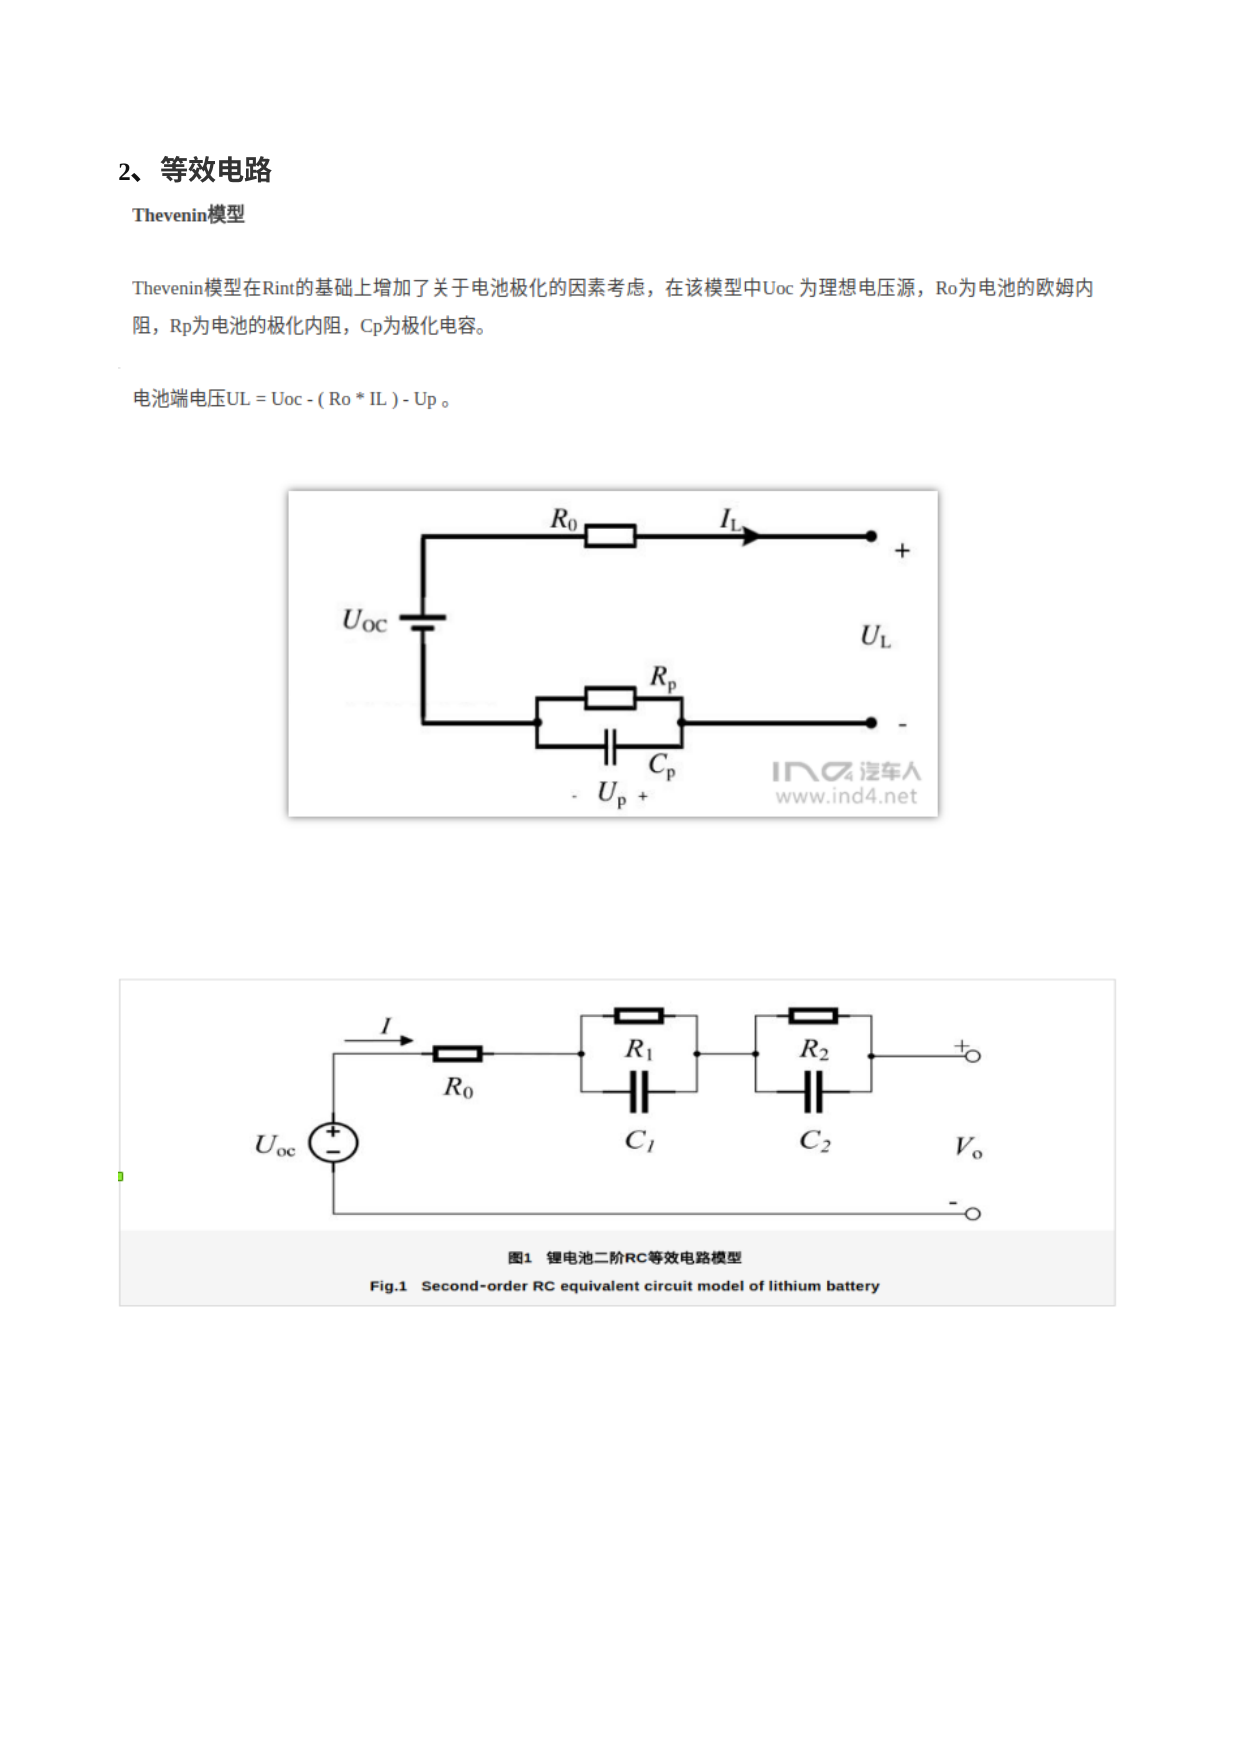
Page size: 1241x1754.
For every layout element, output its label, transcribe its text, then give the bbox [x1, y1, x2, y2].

picture [118, 978, 1123, 1308]
picture [118, 189, 1123, 835]
text 2、等效电路 [118, 147, 1122, 189]
